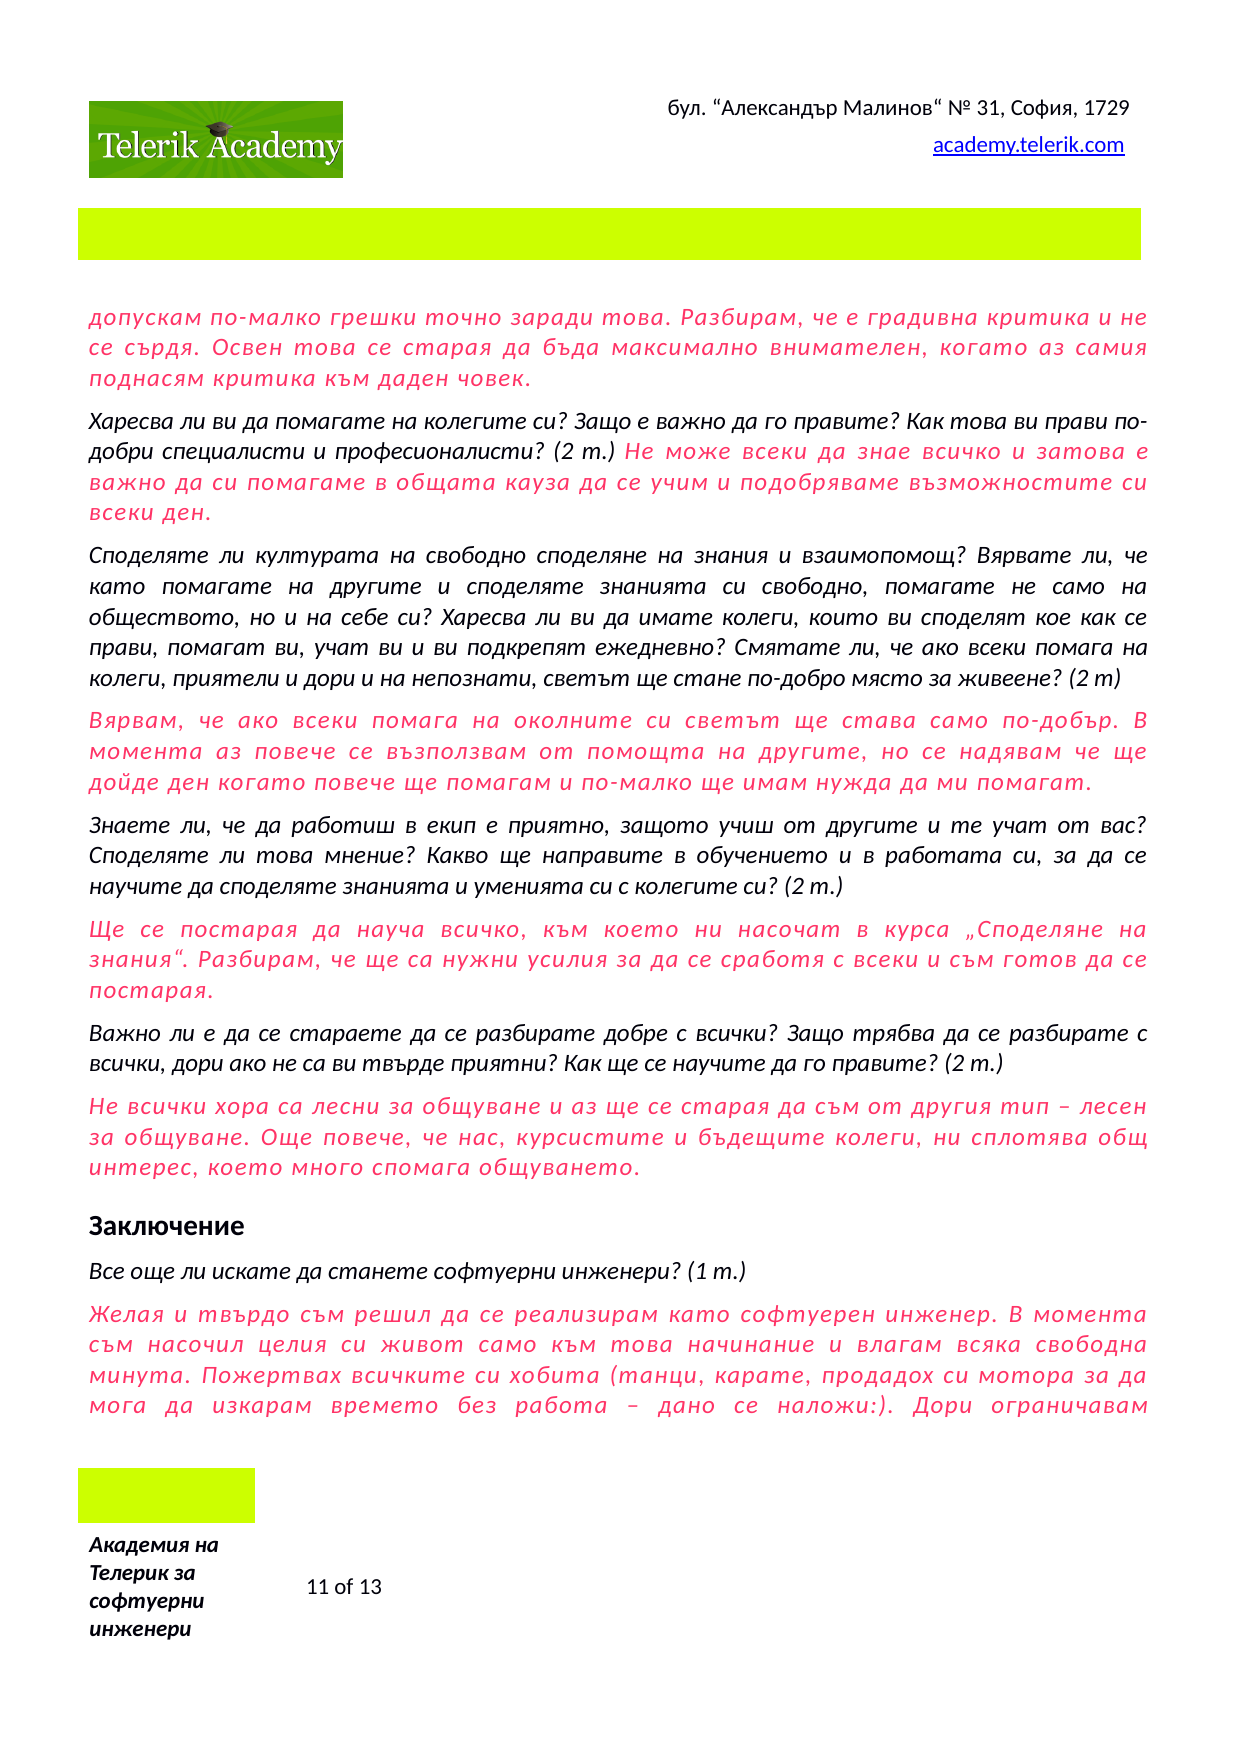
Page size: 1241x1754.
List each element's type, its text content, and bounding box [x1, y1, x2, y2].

text допускам по-малко грешки точно заради това. Разбирам, че е градивна критика и не се сърдя. Освен това се старая да бъда максимално внимателен, когато аз самия поднасям критика към даден човек. [89, 301, 1152, 392]
subtitle Заключение [89, 1207, 1152, 1243]
text Все още ли искате да станете софтуерни инженери? (1 т.) [89, 1255, 1152, 1286]
text Важно ли е да се стараете да се разбирате добре с всички? Защо трябва да се разбирате с всички, дори ако не са ви твърде приятни? Как ще се научите да го правите? (2 т.) [89, 1017, 1152, 1078]
text Ще се постарая да науча всичко, към което ни насочат в курса „Споделяне на знания“. Разбирам, че ще са нужни усилия за да се сработя с всеки и съм готов да се постарая. [89, 913, 1152, 1004]
text Не всички хора са лесни за общуване и аз ще се старая да съм от другия тип – лесен за общуване. Още повече, че нас, курсистите и бъдещите колеги, ни сплотява общ интерес, което много спомага общуването. [89, 1090, 1152, 1182]
text Вярвам, че ако всеки помага на околните си светът ще става само по-добър. В момента аз повече се възползвам от помощта на другите, но се надявам че ще дойде ден когато повече ще помагам и по-малко ще имам нужда да ми помагат. [89, 705, 1152, 796]
text Желая и твърдо съм решил да се реализирам като софтуерен инженер. В момента съм насочил целия си живот само към това начинание и влагам всяка свободна минута. Пожертвах всичките си хобита (танци, карате, продадох си мотора за да мога да изкарам времето без работа – дано се наложи:). Дори ограничавам [89, 1298, 1152, 1420]
text Споделяте ли културата на свободно споделяне на знания и взаимопомощ? Вярвате ли, че като помагате на другите и споделяте знанията си свободно, помагате не само на обществото, но и на себе си? Харесва ли ви да имате колеги, които ви споделят кое как се прави, помагат ви, учат ви и ви подкрепят ежедневно? Смятате ли, че ако всеки помага на колеги, приятели и дори и на непознати, светът ще стане по-добро място за живеене? (2 т) [89, 539, 1152, 692]
picture [89, 101, 343, 178]
text Знаете ли, че да работиш в екип е приятно, защото учиш от другите и те учат от вас? Споделяте ли това мнение? Какво ще направите в обучението и в работата си, за да се научите да споделяте знанията и уменията си с колегите си? (2 т.) [89, 809, 1152, 900]
text Харесва ли ви да помагате на колегите си? Защо е важно да го правите? Как това ви прави по-добри специалисти и професионалисти? (2 т.) Не може всеки да знае всичко и затова е важно да си помагаме в общата кауза да се учим и подобряваме възможностите си всеки ден. [89, 405, 1152, 527]
